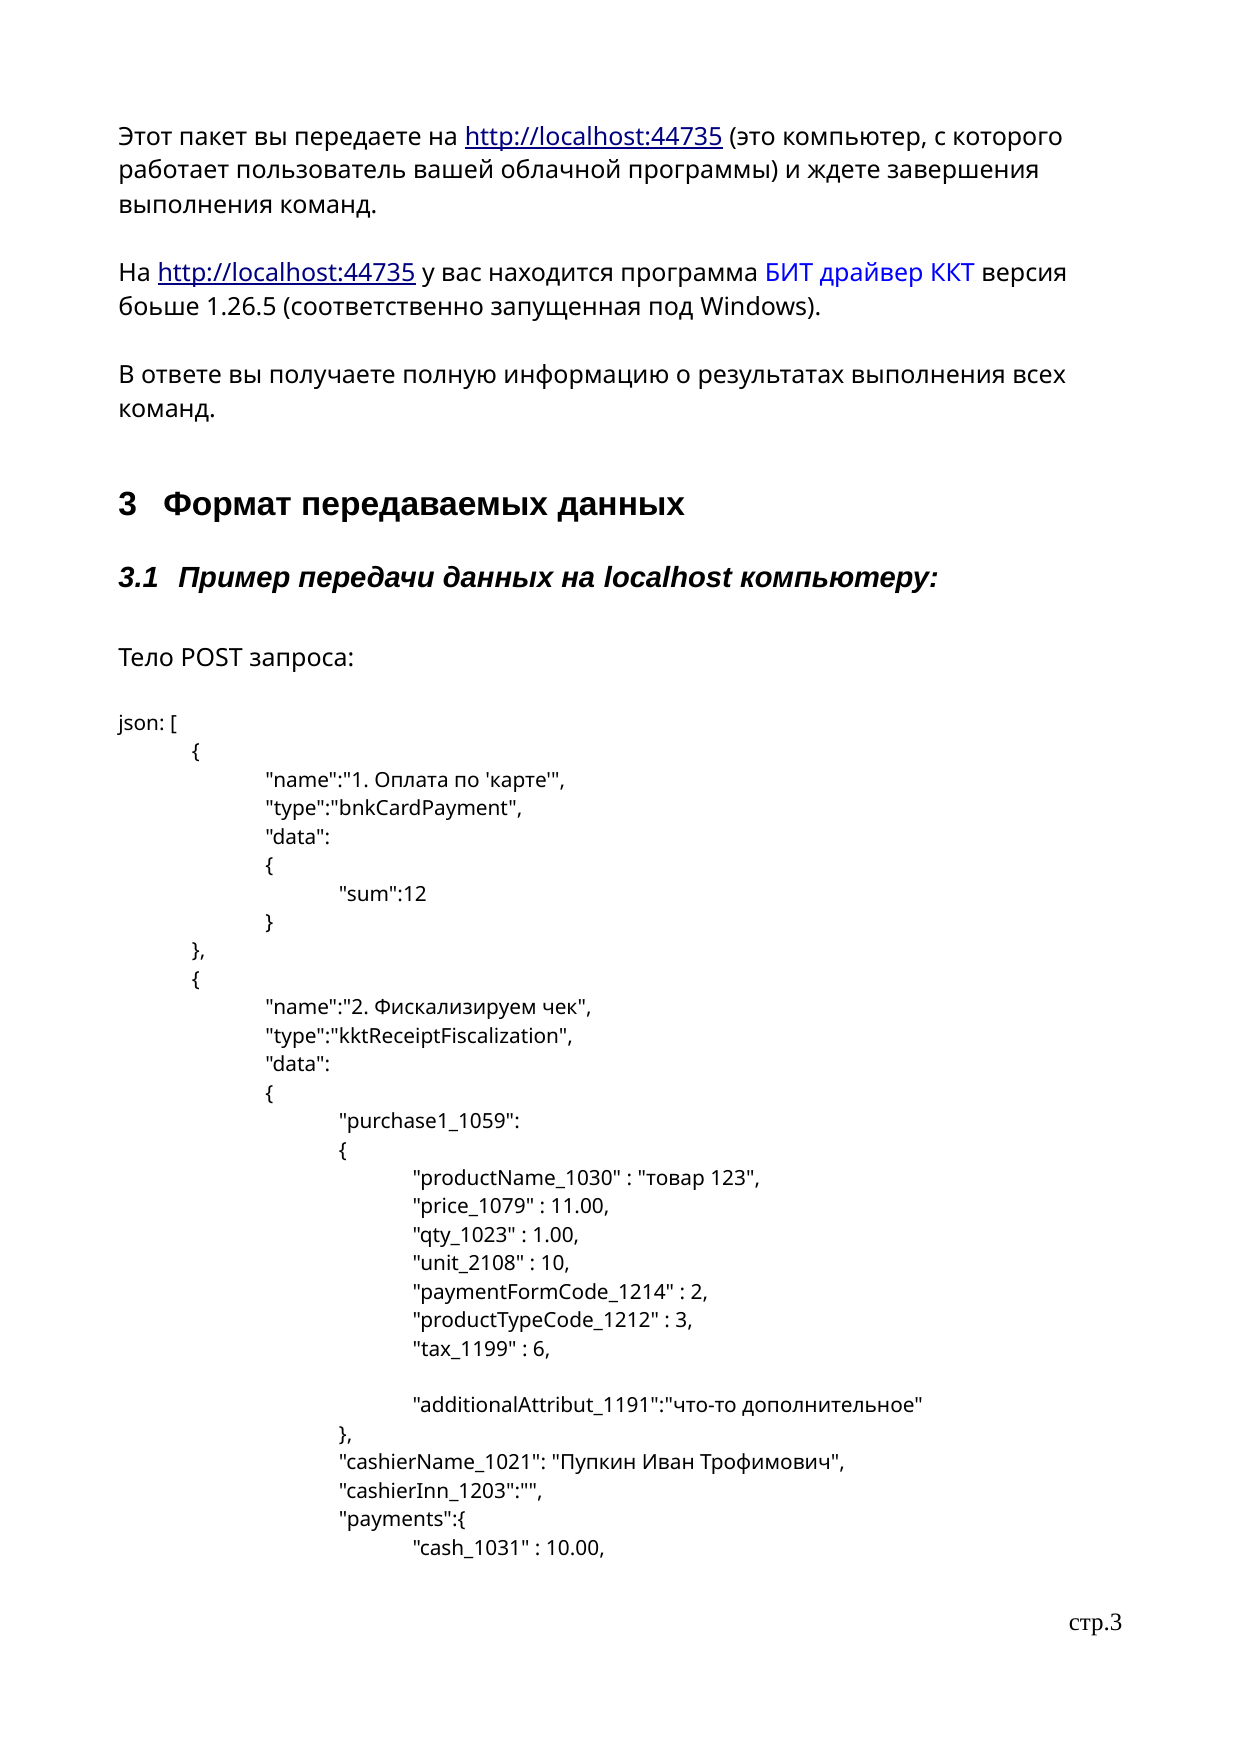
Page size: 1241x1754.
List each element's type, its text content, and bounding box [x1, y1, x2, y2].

text "purchase1_1059": [118, 1106, 1122, 1135]
text { [118, 964, 1122, 992]
text "productTypeCode_1212" : 3, [118, 1305, 1122, 1334]
text "paymentFormCode_1214" : 2, [118, 1277, 1122, 1305]
text "type":"bnkCardPayment", [118, 793, 1122, 822]
text } [118, 907, 1122, 936]
text "cashierName_1021": "Пупкин Иван Трофимович", [118, 1447, 1122, 1476]
text "payments":{ [118, 1504, 1122, 1533]
text В ответе вы получаете полную информацию о результатах выполнения всех команд. [118, 357, 1122, 425]
text "cash_1031" : 10.00, [118, 1533, 1122, 1561]
text "price_1079" : 11.00, [118, 1192, 1122, 1220]
text "data": [118, 822, 1122, 850]
text "name":"2. Фискализируем чек", [118, 992, 1122, 1021]
text "additionalAttribut_1191":"что-то дополнительное" [118, 1391, 1122, 1419]
text { [118, 737, 1122, 765]
text "sum":12 [118, 879, 1122, 907]
text Тело POST запроса: [118, 640, 1122, 674]
text На http://localhost:44735 у вас находится программа БИТ драйвер ККТ версия боьше 1.26.5 (соответственно запущенная под Windows). [118, 254, 1122, 322]
text Этот пакет вы передаете на http://localhost:44735 (это компьютер, с которого работает пользователь вашей облачной программы) и ждете завершения выполнения команд. [118, 118, 1122, 220]
text }, [118, 936, 1122, 964]
text { [118, 1135, 1122, 1163]
text "unit_2108" : 10, [118, 1248, 1122, 1277]
text "cashierInn_1203":"", [118, 1476, 1122, 1504]
text json: [ [118, 708, 1122, 737]
text { [118, 850, 1122, 879]
text "type":"kktReceiptFiscalization", [118, 1021, 1122, 1049]
text { [118, 1078, 1122, 1106]
text "qty_1023" : 1.00, [118, 1220, 1122, 1248]
text "productName_1030" : "товар 123", [118, 1163, 1122, 1192]
subtitle Пример передачи данных на localhost компьютеру: [118, 560, 1122, 593]
text }, [118, 1419, 1122, 1447]
text "data": [118, 1049, 1122, 1078]
text "tax_1199" : 6, [118, 1334, 1122, 1362]
text "name":"1. Оплата по 'карте'", [118, 765, 1122, 793]
subtitle Формат передаваемых данных [118, 484, 1122, 522]
